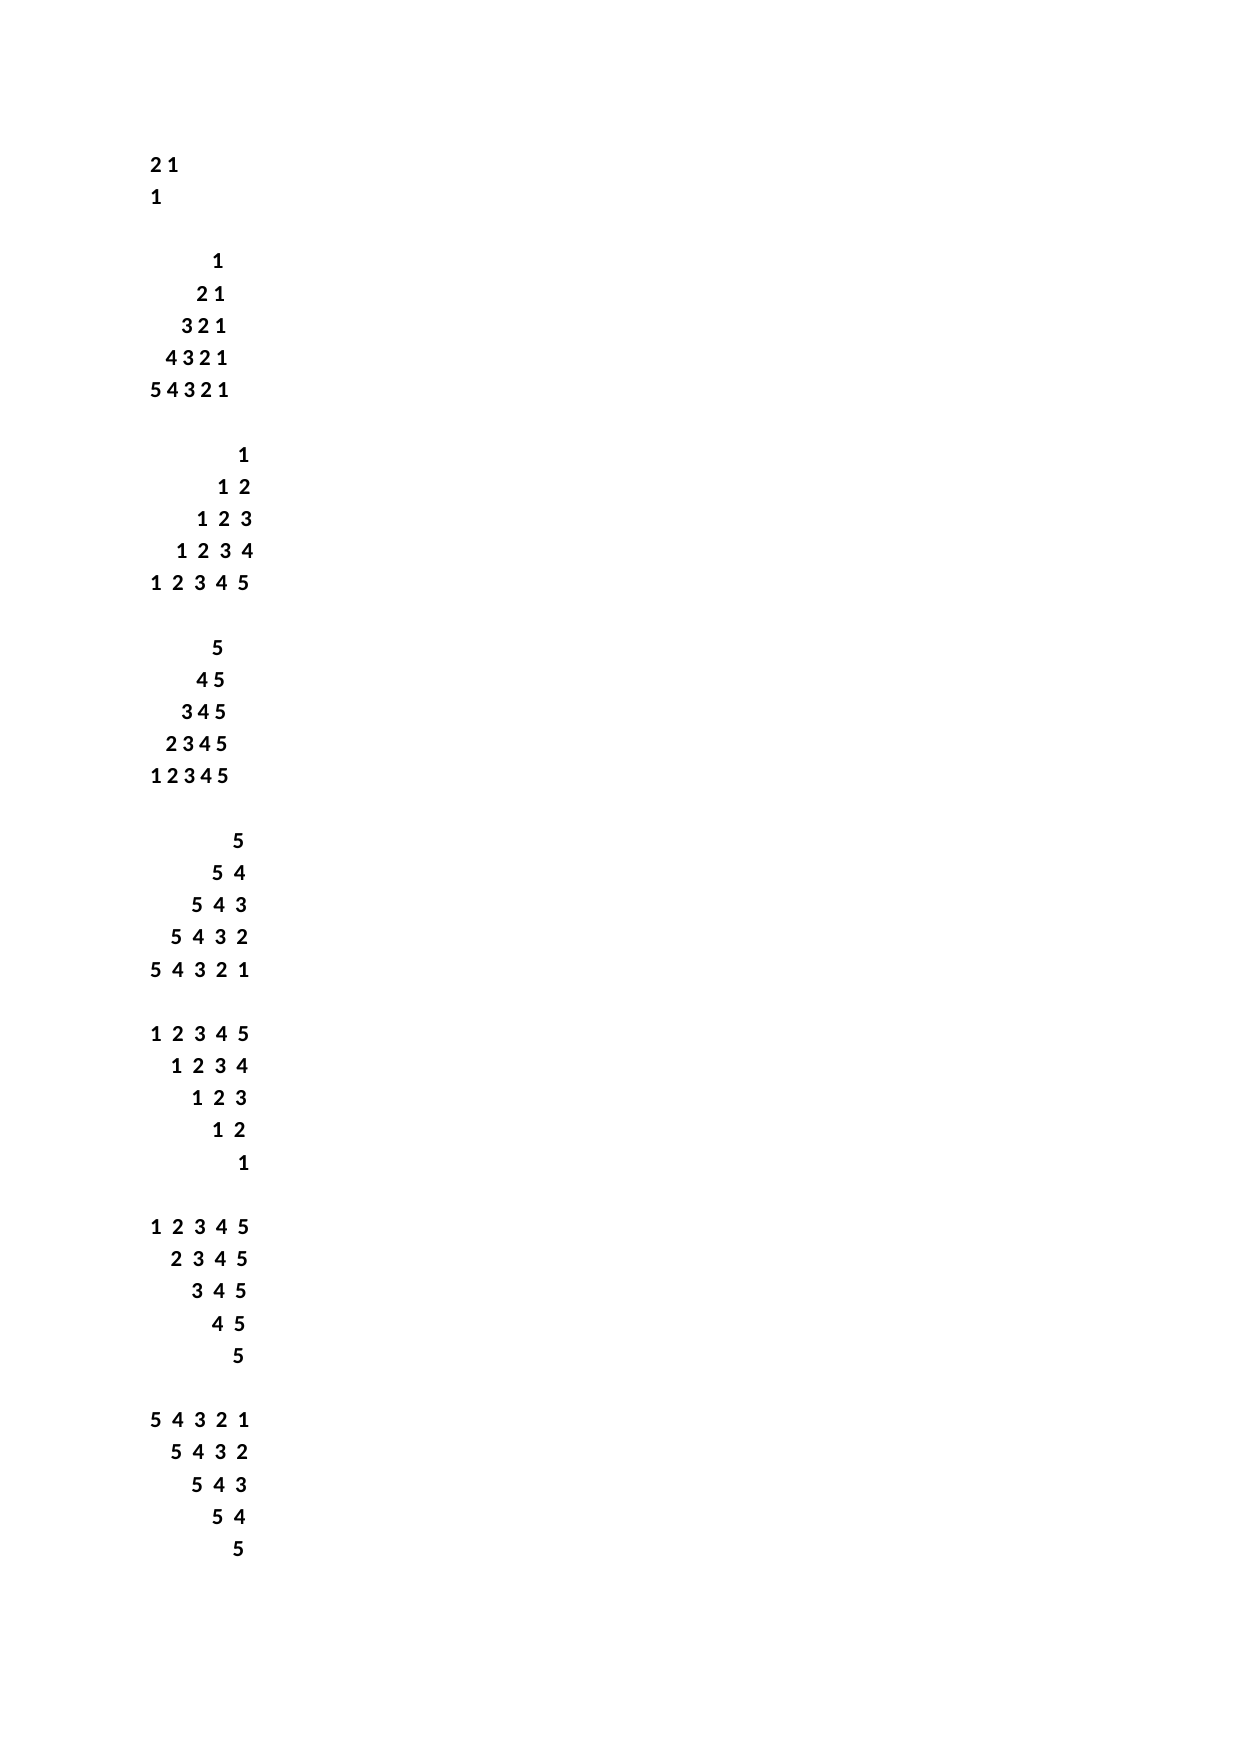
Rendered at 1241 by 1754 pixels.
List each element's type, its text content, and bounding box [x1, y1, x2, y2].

text 5 4 [150, 1502, 1090, 1530]
text 3 4 5 [150, 1277, 1090, 1304]
list 5 [150, 633, 1090, 661]
text 1 [150, 182, 1090, 210]
text 4 5 [150, 1309, 1090, 1337]
text 2 1 [150, 150, 1090, 178]
text 4 5 [150, 665, 1090, 693]
text 5 4 3 2 [150, 922, 1090, 951]
list 1 [150, 247, 1090, 274]
text 4 3 2 1 [150, 343, 1090, 371]
text 3 4 5 [150, 697, 1090, 725]
text 5 4 [150, 858, 1090, 886]
text 1 2 3 4 5 [150, 762, 1090, 789]
list 1 2 3 4 5 [150, 1019, 1090, 1047]
text 5 4 3 [150, 1470, 1090, 1498]
text 5 4 3 [150, 890, 1090, 918]
list 5 [150, 826, 1090, 854]
text 1 2 3 4 [150, 536, 1090, 564]
text 2 3 4 5 [150, 729, 1090, 757]
text 1 2 [150, 1116, 1090, 1144]
text 2 1 [150, 279, 1090, 307]
text 1 2 3 4 [150, 1051, 1090, 1079]
list 1 2 3 4 5 [150, 1212, 1090, 1240]
text 5 [150, 1341, 1090, 1369]
text 1 2 3 4 5 [150, 568, 1090, 596]
text 1 2 [150, 472, 1090, 500]
text 1 2 3 [150, 1083, 1090, 1111]
text 2 3 4 5 [150, 1244, 1090, 1272]
text 5 4 3 2 1 [150, 955, 1090, 983]
text 5 4 3 2 [150, 1437, 1090, 1466]
list 5 4 3 2 1 [150, 1405, 1090, 1433]
text 1 2 3 [150, 504, 1090, 532]
list 1 [150, 440, 1090, 468]
text 1 [150, 1148, 1090, 1176]
text 5 4 3 2 1 [150, 375, 1090, 403]
text 3 2 1 [150, 311, 1090, 339]
text 5 [150, 1534, 1090, 1562]
